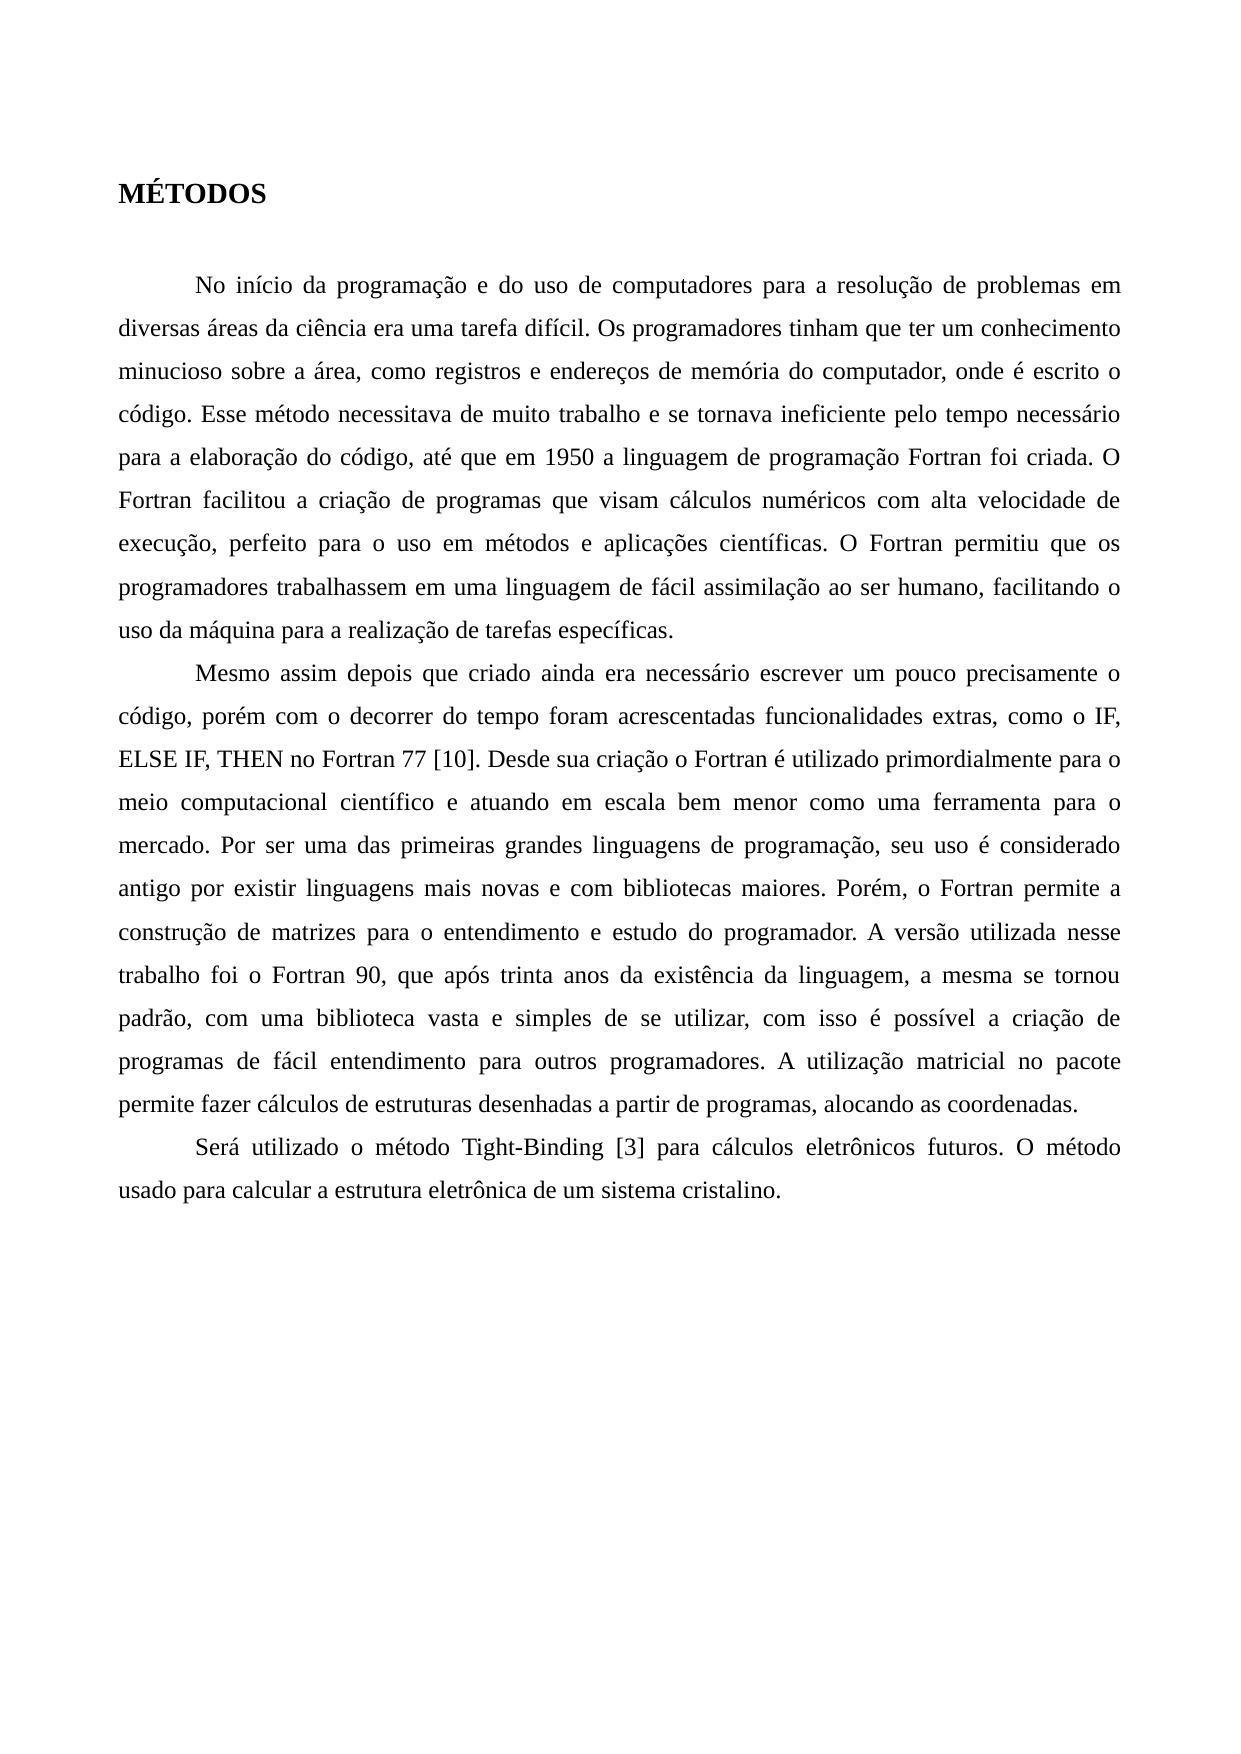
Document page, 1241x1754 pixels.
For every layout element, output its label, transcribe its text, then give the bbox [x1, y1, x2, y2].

text No início da programação e do uso de computadores para a resolução de problemas em diversas áreas da ciência era uma tarefa difícil. Os programadores tinham que ter um conhecimento minucioso sobre a área, como registros e endereços de memória do computador, onde é escrito o código. Esse método necessitava de muito trabalho e se tornava ineficiente pelo tempo necessário para a elaboração do código, até que em 1950 a linguagem de programação Fortran foi criada. O Fortran facilitou a criação de programas que visam cálculos numéricos com alta velocidade de execução, perfeito para o uso em métodos e aplicações científicas. O Fortran permitiu que os programadores trabalhassem em uma linguagem de fácil assimilação ao ser humano, facilitando o uso da máquina para a realização de tarefas específicas. [118, 270, 1122, 643]
text Será utilizado o método Tight-Binding [3] para cálculos eletrônicos futuros. O método usado para calcular a estrutura eletrônica de um sistema cristalino. [118, 1132, 1122, 1204]
text MÉTODOS [118, 176, 1122, 210]
text Mesmo assim depois que criado ainda era necessário escrever um pouco precisamente o código, porém com o decorrer do tempo foram acrescentadas funcionalidades extras, como o IF, ELSE IF, THEN no Fortran 77 [10]. Desde sua criação o Fortran é utilizado primordialmente para o meio computacional científico e atuando em escala bem menor como uma ferramenta para o mercado. Por ser uma das primeiras grandes linguagens de programação, seu uso é considerado antigo por existir linguagens mais novas e com bibliotecas maiores. Porém, o Fortran permite a construção de matrizes para o entendimento e estudo do programador. A versão utilizada nesse trabalho foi o Fortran 90, que após trinta anos da existência da linguagem, a mesma se tornou padrão, com uma biblioteca vasta e simples de se utilizar, com isso é possível a criação de programas de fácil entendimento para outros programadores. A utilização matricial no pacote permite fazer cálculos de estruturas desenhadas a partir de programas, alocando as coordenadas. [118, 658, 1122, 1118]
